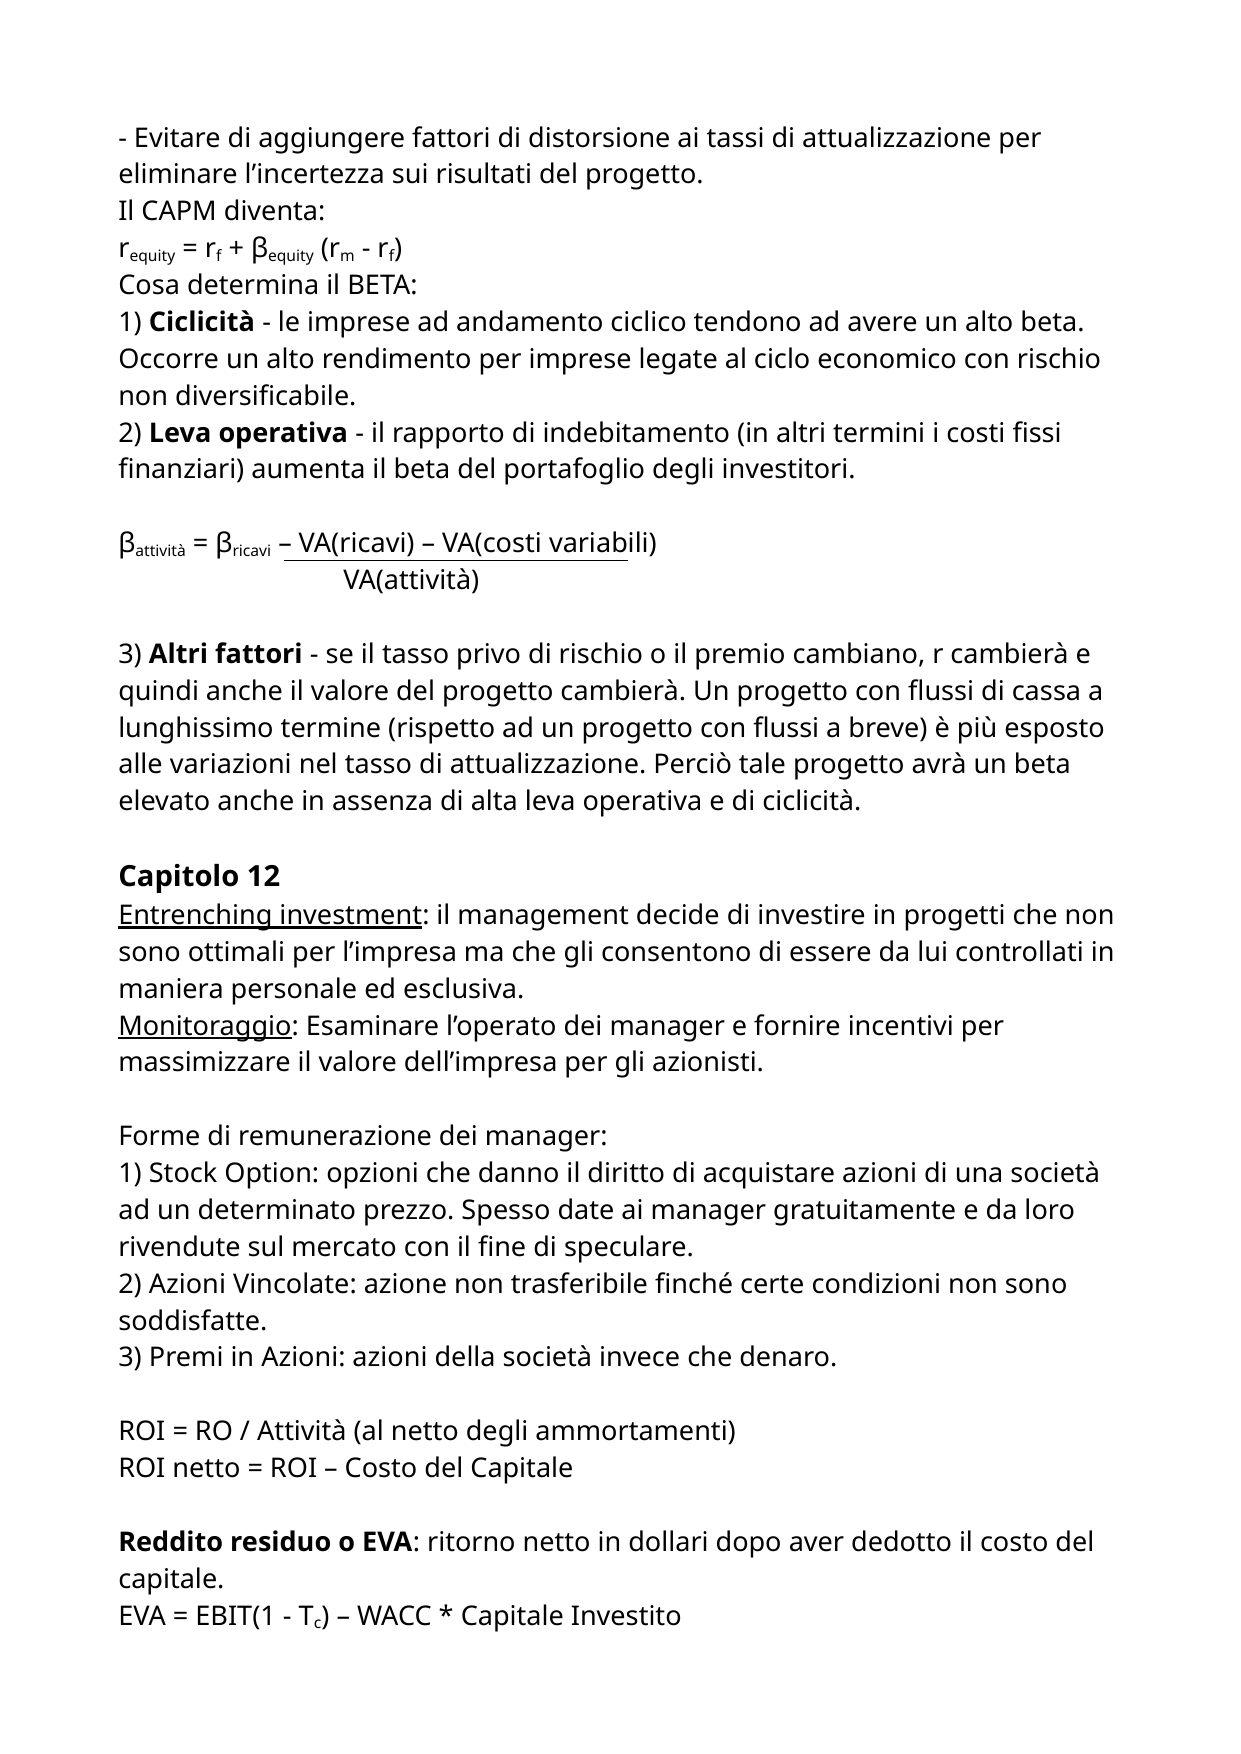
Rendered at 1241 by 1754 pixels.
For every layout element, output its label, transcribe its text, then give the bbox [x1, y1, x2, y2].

text ROI = RO / Attività (al netto degli ammortamenti) [118, 1412, 1122, 1448]
text - Evitare di aggiungere fattori di distorsione ai tassi di attualizzazione per eliminare l’incertezza sui risultati del progetto. [118, 118, 1122, 192]
text 2) Azioni Vincolate: azione non trasferibile finché certe condizioni non sono soddisfatte. [118, 1264, 1122, 1338]
text 1) Stock Option: opzioni che danno il diritto di acquistare azioni di una società ad un determinato prezzo. Spesso date ai manager gratuitamente e da loro rivendute sul mercato con il fine di speculare. [118, 1153, 1122, 1264]
text EVA = EBIT(1 - Tc) – WACC * Capitale Investito [118, 1596, 1122, 1633]
text 2) Leva operativa - il rapporto di indebitamento (in altri termini i costi fissi finanziari) aumenta il beta del portafoglio degli investitori. [118, 413, 1122, 487]
text 3) Premi in Azioni: azioni della società invece che denaro. [118, 1338, 1122, 1375]
text Monitoraggio: Esaminare l’operato dei manager e fornire incentivi per massimizzare il valore dell’impresa per gli azionisti. [118, 1006, 1122, 1080]
text VA(attività) [118, 561, 1122, 597]
text ROI netto = ROI – Costo del Capitale [118, 1448, 1122, 1485]
text Cosa determina il BETA: [118, 266, 1122, 302]
text 1) Ciclicità - le imprese ad andamento ciclico tendono ad avere un alto beta. Occorre un alto rendimento per imprese legate al ciclo economico con rischio non diversificabile. [118, 302, 1122, 413]
text 3) Altri fattori - se il tasso privo di rischio o il premio cambiano, r cambierà e quindi anche il valore del progetto cambierà. Un progetto con flussi di cassa a lunghissimo termine (rispetto ad un progetto con flussi a breve) è più esposto alle variazioni nel tasso di attualizzazione. Perciò tale progetto avrà un beta elevato anche in assenza di alta leva operativa e di ciclicità. [118, 634, 1122, 819]
text Entrenching investment: il management decide di investire in progetti che non sono ottimali per l’impresa ma che gli consentono di essere da lui controllati in maniera personale ed esclusiva. [118, 895, 1122, 1006]
text Il CAPM diventa: [118, 192, 1122, 229]
text Forme di remunerazione dei manager: [118, 1117, 1122, 1153]
text βattività = βricavi – VA(ricavi) – VA(costi variabili) [118, 524, 1122, 561]
text requity = rf + βequity (rm - rf) [118, 229, 1122, 266]
text Reddito residuo o EVA: ritorno netto in dollari dopo aver dedotto il costo del capitale. [118, 1522, 1122, 1596]
text Capitolo 12 [118, 856, 1122, 895]
